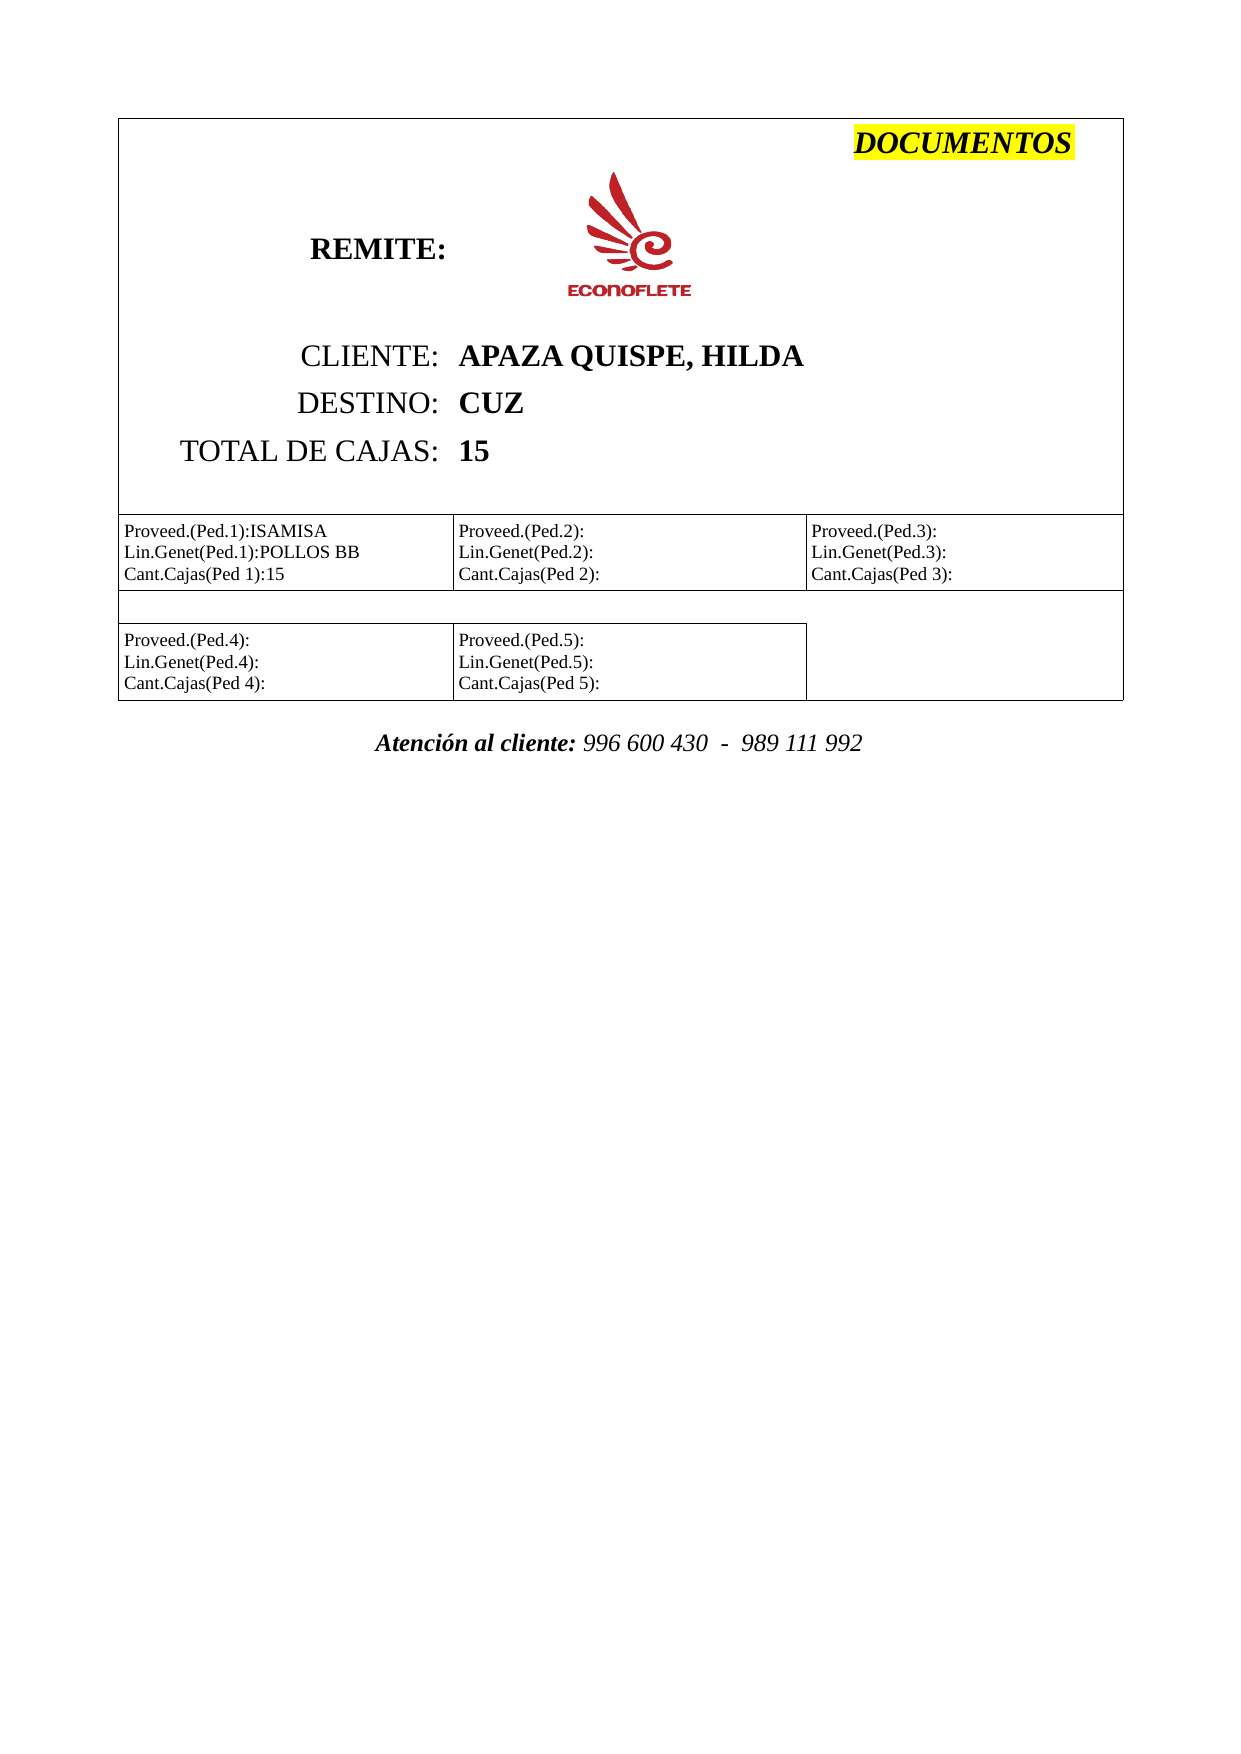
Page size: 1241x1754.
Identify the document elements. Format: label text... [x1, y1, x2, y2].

table_cell APAZA QUISPE, HILDA [453, 332, 1123, 379]
table_cell Proveed.(Ped.1):ISAMISA Lin.Genet(Ped.1):POLLOS BB Cant.Cajas(Ped 1):15 [119, 515, 453, 590]
table_cell [453, 166, 806, 332]
table_cell [807, 623, 1123, 699]
table_cell Proveed.(Ped.3): Lin.Genet(Ped.3): Cant.Cajas(Ped 3): [807, 515, 1123, 590]
text Atención al cliente: 996 600 430 - 989 111 992 [118, 728, 1122, 757]
picture [552, 171, 707, 297]
table_cell REMITE: [119, 166, 453, 332]
table_cell [806, 166, 1123, 332]
table_cell [806, 379, 1123, 426]
table_header [453, 119, 806, 166]
table_cell CUZ [453, 379, 806, 426]
table_cell [806, 474, 1123, 514]
table_cell DESTINO: [119, 379, 453, 426]
table_cell [453, 474, 806, 514]
table_cell Proveed.(Ped.2): Lin.Genet(Ped.2): Cant.Cajas(Ped 2): [454, 515, 806, 590]
table_header DOCUMENTOS [806, 119, 1123, 166]
table_cell [119, 591, 453, 623]
table_cell [453, 591, 806, 623]
table_cell [806, 591, 1123, 623]
table_cell TOTAL DE CAJAS: [119, 426, 453, 474]
table_cell Proveed.(Ped.4): Lin.Genet(Ped.4): Cant.Cajas(Ped 4): [119, 624, 453, 699]
table_cell CLIENTE: [119, 332, 453, 379]
table_header [119, 119, 453, 166]
table_cell 15 [453, 426, 1123, 474]
table_cell Proveed.(Ped.5): Lin.Genet(Ped.5): Cant.Cajas(Ped 5): [454, 624, 806, 699]
table_cell [119, 474, 453, 514]
